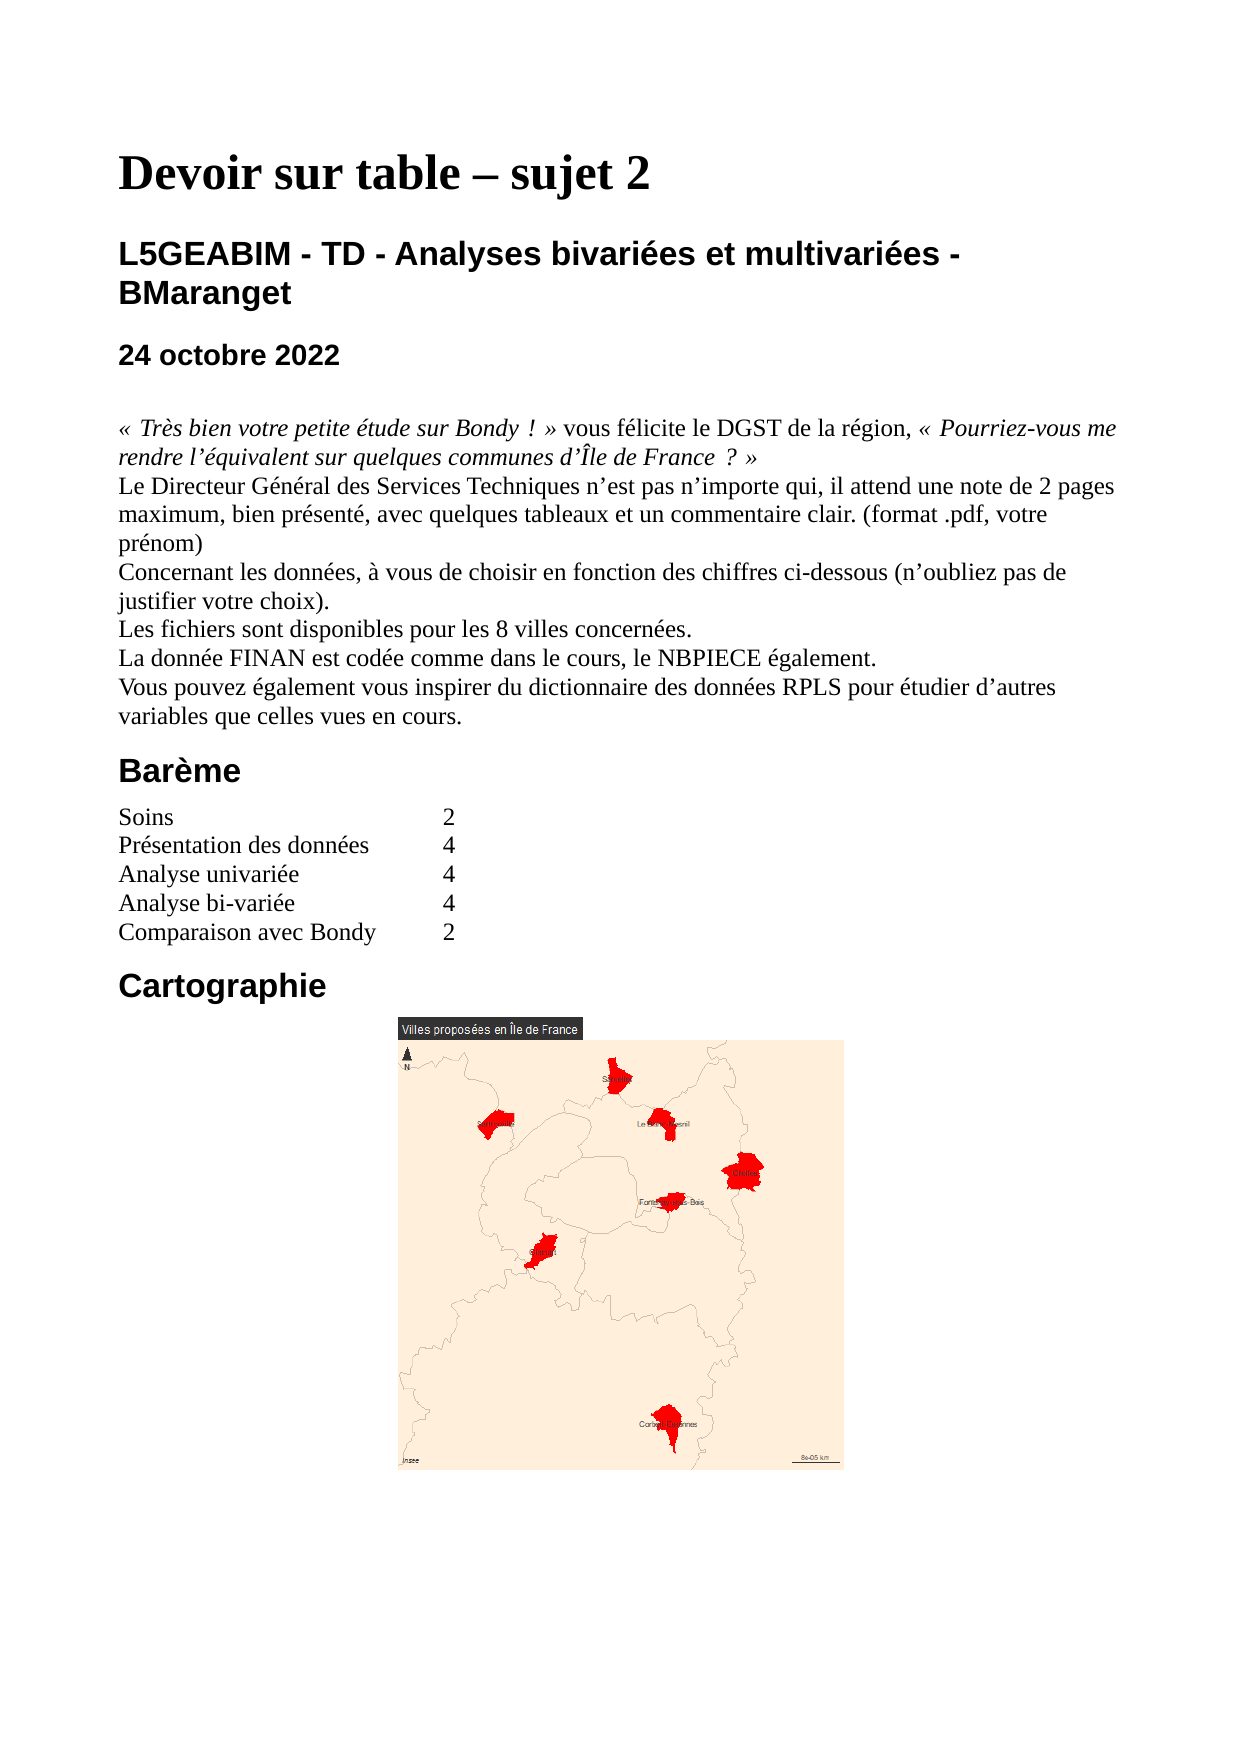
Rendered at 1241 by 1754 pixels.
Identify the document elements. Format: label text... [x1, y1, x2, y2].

text Vous pouvez également vous inspirer du dictionnaire des données RPLS pour étudier d’autres variables que celles vues en cours. [118, 672, 1122, 729]
text Concernant les données, à vous de choisir en fonction des chiffres ci-dessous (n’oubliez pas de justifier votre choix). [118, 557, 1122, 614]
table_header Soins [118, 802, 443, 830]
picture [391, 1017, 849, 1476]
text Le Directeur Général des Services Techniques n’est pas n’importe qui, il attend une note de 2 pages maximum, bien présenté, avec quelques tableaux et un commentaire clair. (format .pdf, votre prénom) [118, 471, 1122, 557]
table_cell Comparaison avec Bondy [118, 917, 443, 945]
subtitle Devoir sur table – sujet 2 [118, 143, 1122, 201]
table_cell 4 [443, 830, 491, 859]
table_cell Analyse bi-variée [118, 888, 443, 917]
subtitle L5GEABIM - TD - Analyses bivariées et multivariées - BMaranget [118, 234, 1122, 311]
subtitle Cartographie [118, 966, 1122, 1005]
table_cell 2 [443, 917, 491, 945]
table_cell 4 [443, 888, 491, 917]
table_cell Analyse univariée [118, 859, 443, 888]
table_cell 4 [443, 859, 491, 888]
table_cell Présentation des données [118, 830, 443, 859]
text « Très bien votre petite étude sur Bondy ! » vous félicite le DGST de la région, « Pourriez-vous me rendre l’équivalent sur quelques communes d’Île de France ? » [118, 413, 1122, 471]
text Les fichiers sont disponibles pour les 8 villes concernées. [118, 614, 1122, 643]
text La donnée FINAN est codée comme dans le cours, le NBPIECE également. [118, 643, 1122, 672]
table_header 2 [443, 802, 491, 830]
subtitle Barème [118, 750, 1122, 789]
subtitle 24 octobre 2022 [118, 338, 1122, 372]
